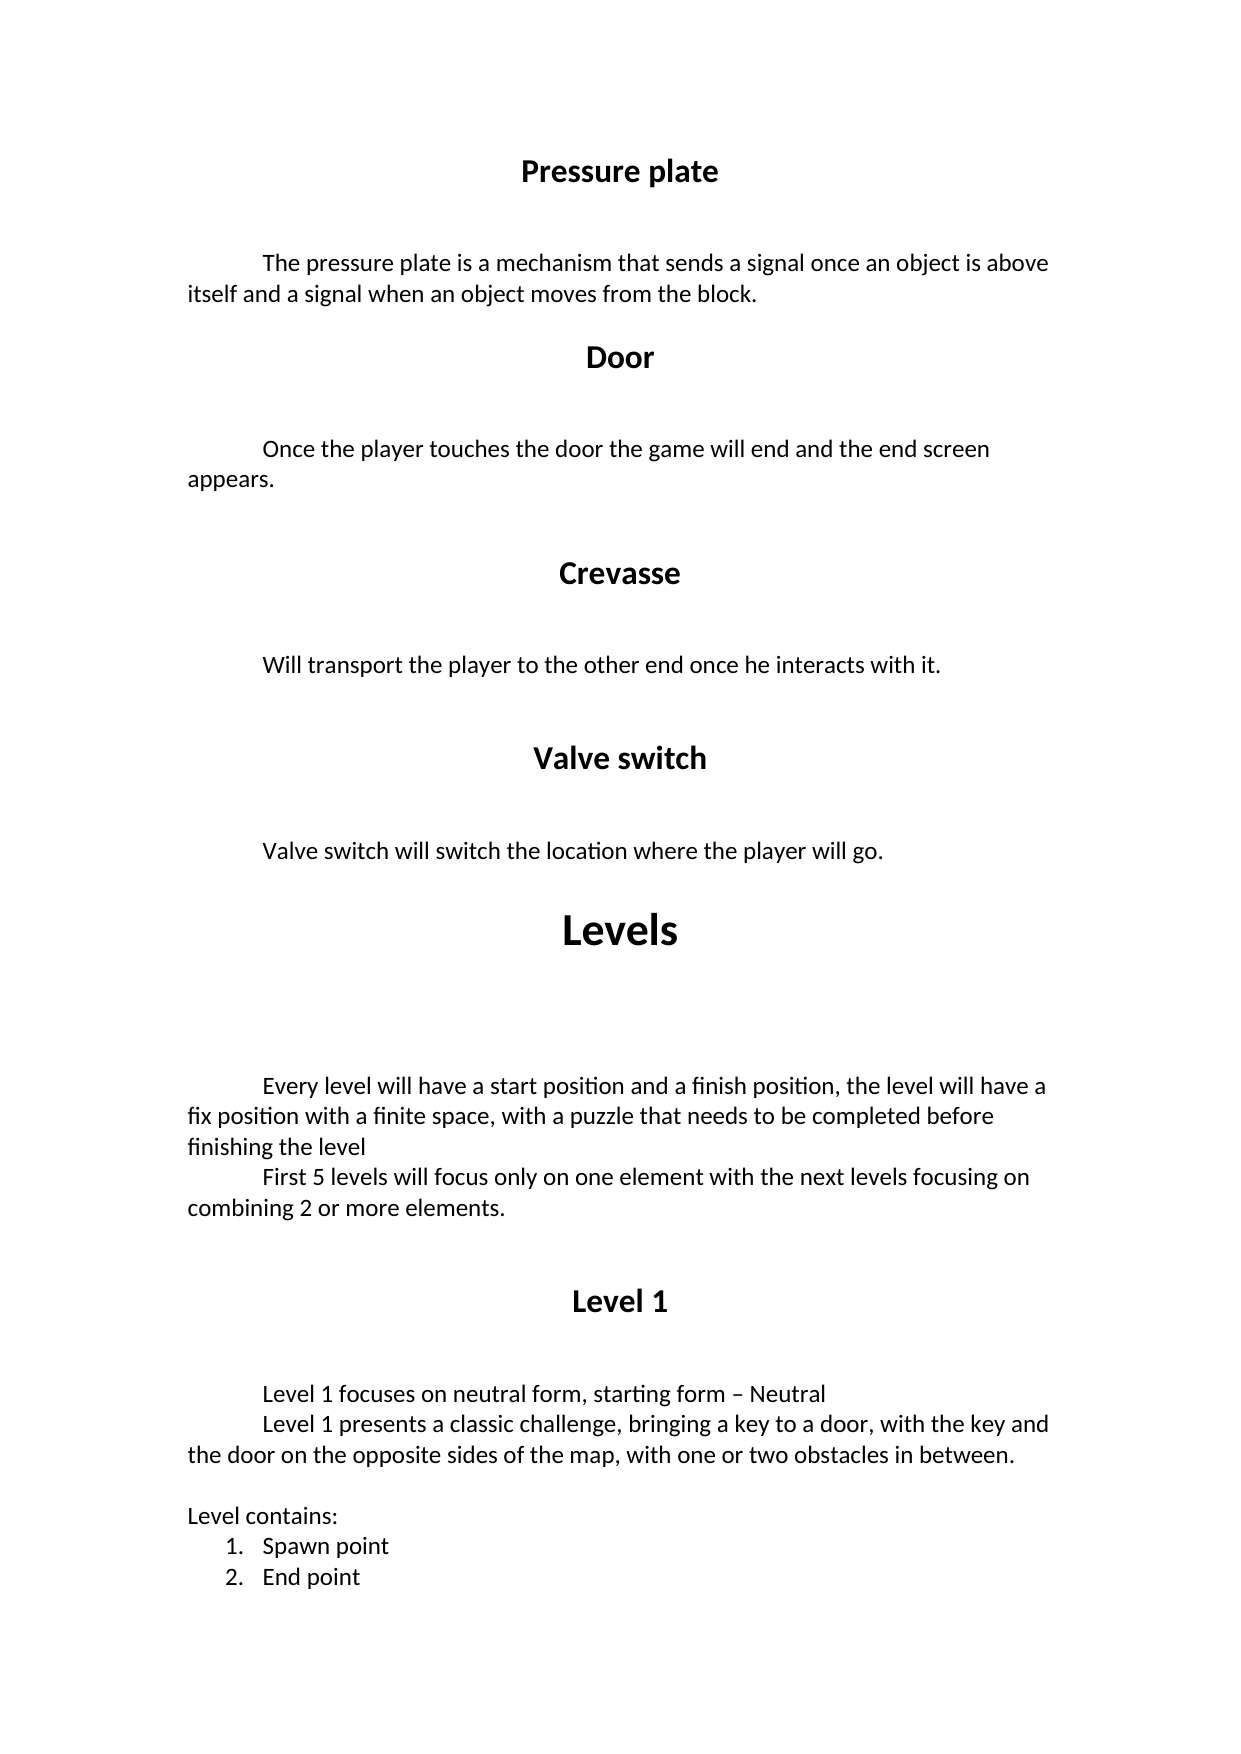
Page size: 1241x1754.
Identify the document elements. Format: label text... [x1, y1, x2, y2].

text The pressure plate is a mechanism that sends a signal once an object is above itself and a signal when an object moves from the block. [187, 247, 1053, 308]
subtitle Pressure plate [187, 150, 1053, 191]
text Every level will have a start position and a finish position, the level will have a fix position with a finite space, with a puzzle that needs to be completed before finishing the level [187, 1070, 1053, 1162]
subtitle Crevasse [187, 552, 1053, 592]
text Level contains: [187, 1500, 1053, 1530]
list End point [225, 1561, 1053, 1591]
subtitle Valve switch [187, 737, 1053, 778]
subtitle Level 1 [187, 1280, 1053, 1321]
text Valve switch will switch the location where the player will go. [187, 835, 1053, 865]
text Once the player touches the door the game will end and the end screen appears. [187, 433, 1053, 494]
list Spawn point [225, 1530, 1053, 1561]
text First 5 levels will focus only on one element with the next levels focusing on combining 2 or more elements. [187, 1162, 1053, 1223]
subtitle Levels [187, 901, 1053, 957]
text Level 1 presents a classic challenge, bringing a key to a door, with the key and the door on the opposite sides of the map, with one or two obstacles in between. [187, 1408, 1053, 1469]
text Level 1 focuses on neutral form, starting form – Neutral [187, 1378, 1053, 1408]
text Will transport the player to the other end once he interacts with it. [187, 649, 1053, 680]
subtitle Door [187, 336, 1053, 376]
